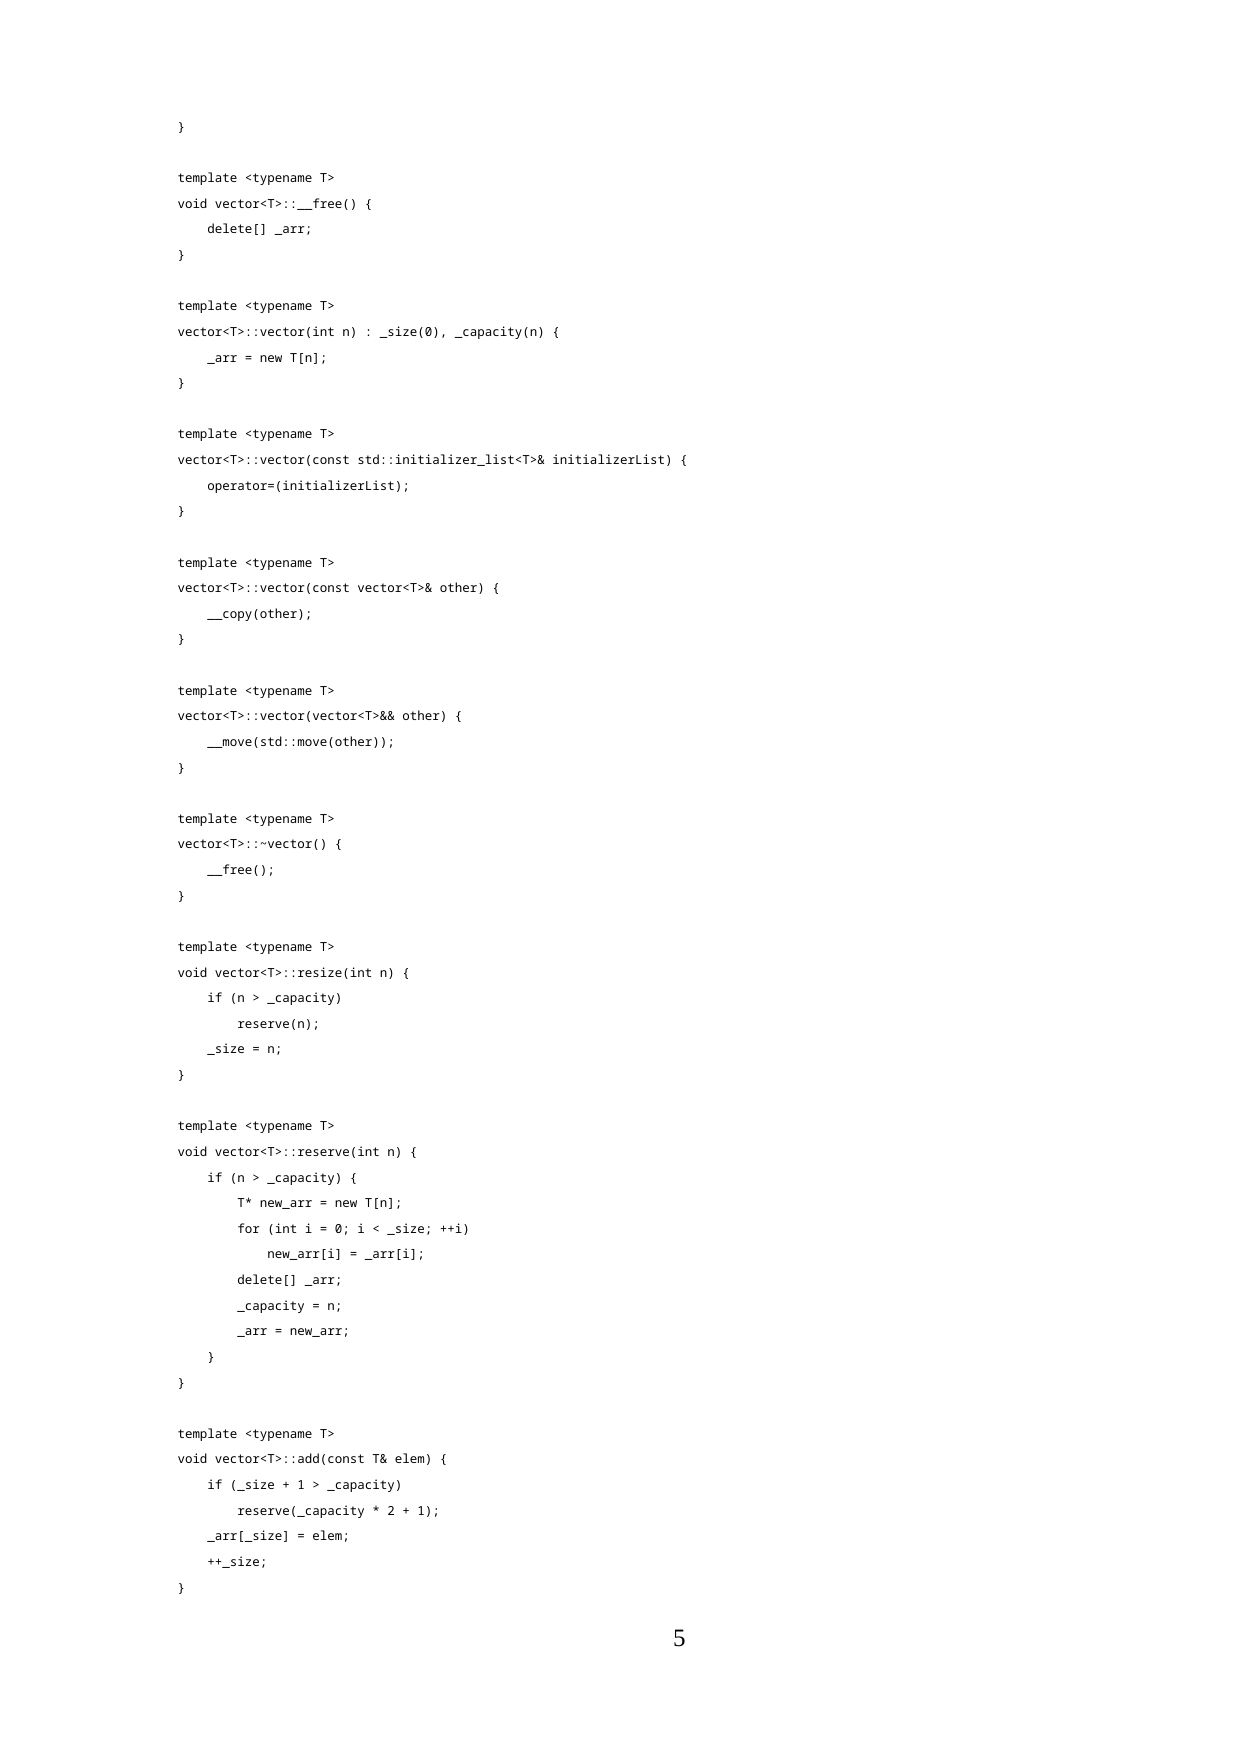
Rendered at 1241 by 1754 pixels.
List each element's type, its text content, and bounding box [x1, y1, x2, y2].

text void vector<T>::resize(int n) { [177, 964, 1181, 981]
text reserve(n); [177, 1015, 1181, 1032]
text } [177, 1348, 1181, 1365]
text template <typename T> [177, 297, 1181, 314]
text } [177, 374, 1181, 391]
text template <typename T> [177, 169, 1181, 186]
text } [177, 1579, 1181, 1596]
text __free(); [177, 861, 1181, 878]
text } [177, 246, 1181, 263]
text vector<T>::vector(int n) : _size(0), _capacity(n) { [177, 323, 1181, 340]
text } [177, 887, 1181, 904]
text if (n > _capacity) [177, 989, 1181, 1006]
text } [177, 759, 1181, 776]
text void vector<T>::add(const T& elem) { [177, 1451, 1181, 1468]
text if (n > _capacity) { [177, 1169, 1181, 1186]
text operator=(initializerList); [177, 477, 1181, 494]
text template <typename T> [177, 554, 1181, 571]
text __move(std::move(other)); [177, 733, 1181, 750]
text reserve(_capacity * 2 + 1); [177, 1502, 1181, 1519]
text } [177, 502, 1181, 519]
text _capacity = n; [177, 1297, 1181, 1314]
text } [177, 118, 1181, 135]
text vector<T>::vector(vector<T>&& other) { [177, 707, 1181, 724]
text template <typename T> [177, 682, 1181, 699]
text _arr = new T[n]; [177, 349, 1181, 366]
text template <typename T> [177, 1425, 1181, 1442]
text delete[] _arr; [177, 1271, 1181, 1288]
text _size = n; [177, 1041, 1181, 1058]
text void vector<T>::reserve(int n) { [177, 1143, 1181, 1160]
text } [177, 1374, 1181, 1391]
text __copy(other); [177, 605, 1181, 622]
text template <typename T> [177, 1117, 1181, 1134]
text if (_size + 1 > _capacity) [177, 1476, 1181, 1493]
text template <typename T> [177, 938, 1181, 955]
text template <typename T> [177, 426, 1181, 443]
text _arr[_size] = elem; [177, 1527, 1181, 1544]
text template <typename T> [177, 810, 1181, 827]
text vector<T>::vector(const std::initializer_list<T>& initializerList) { [177, 451, 1181, 468]
text new_arr[i] = _arr[i]; [177, 1246, 1181, 1263]
text void vector<T>::__free() { [177, 195, 1181, 212]
text _arr = new_arr; [177, 1322, 1181, 1339]
text for (int i = 0; i < _size; ++i) [177, 1220, 1181, 1237]
text delete[] _arr; [177, 221, 1181, 238]
text } [177, 631, 1181, 648]
text ++_size; [177, 1553, 1181, 1570]
text vector<T>::~vector() { [177, 836, 1181, 853]
text T* new_arr = new T[n]; [177, 1194, 1181, 1211]
text vector<T>::vector(const vector<T>& other) { [177, 579, 1181, 596]
text } [177, 1066, 1181, 1083]
